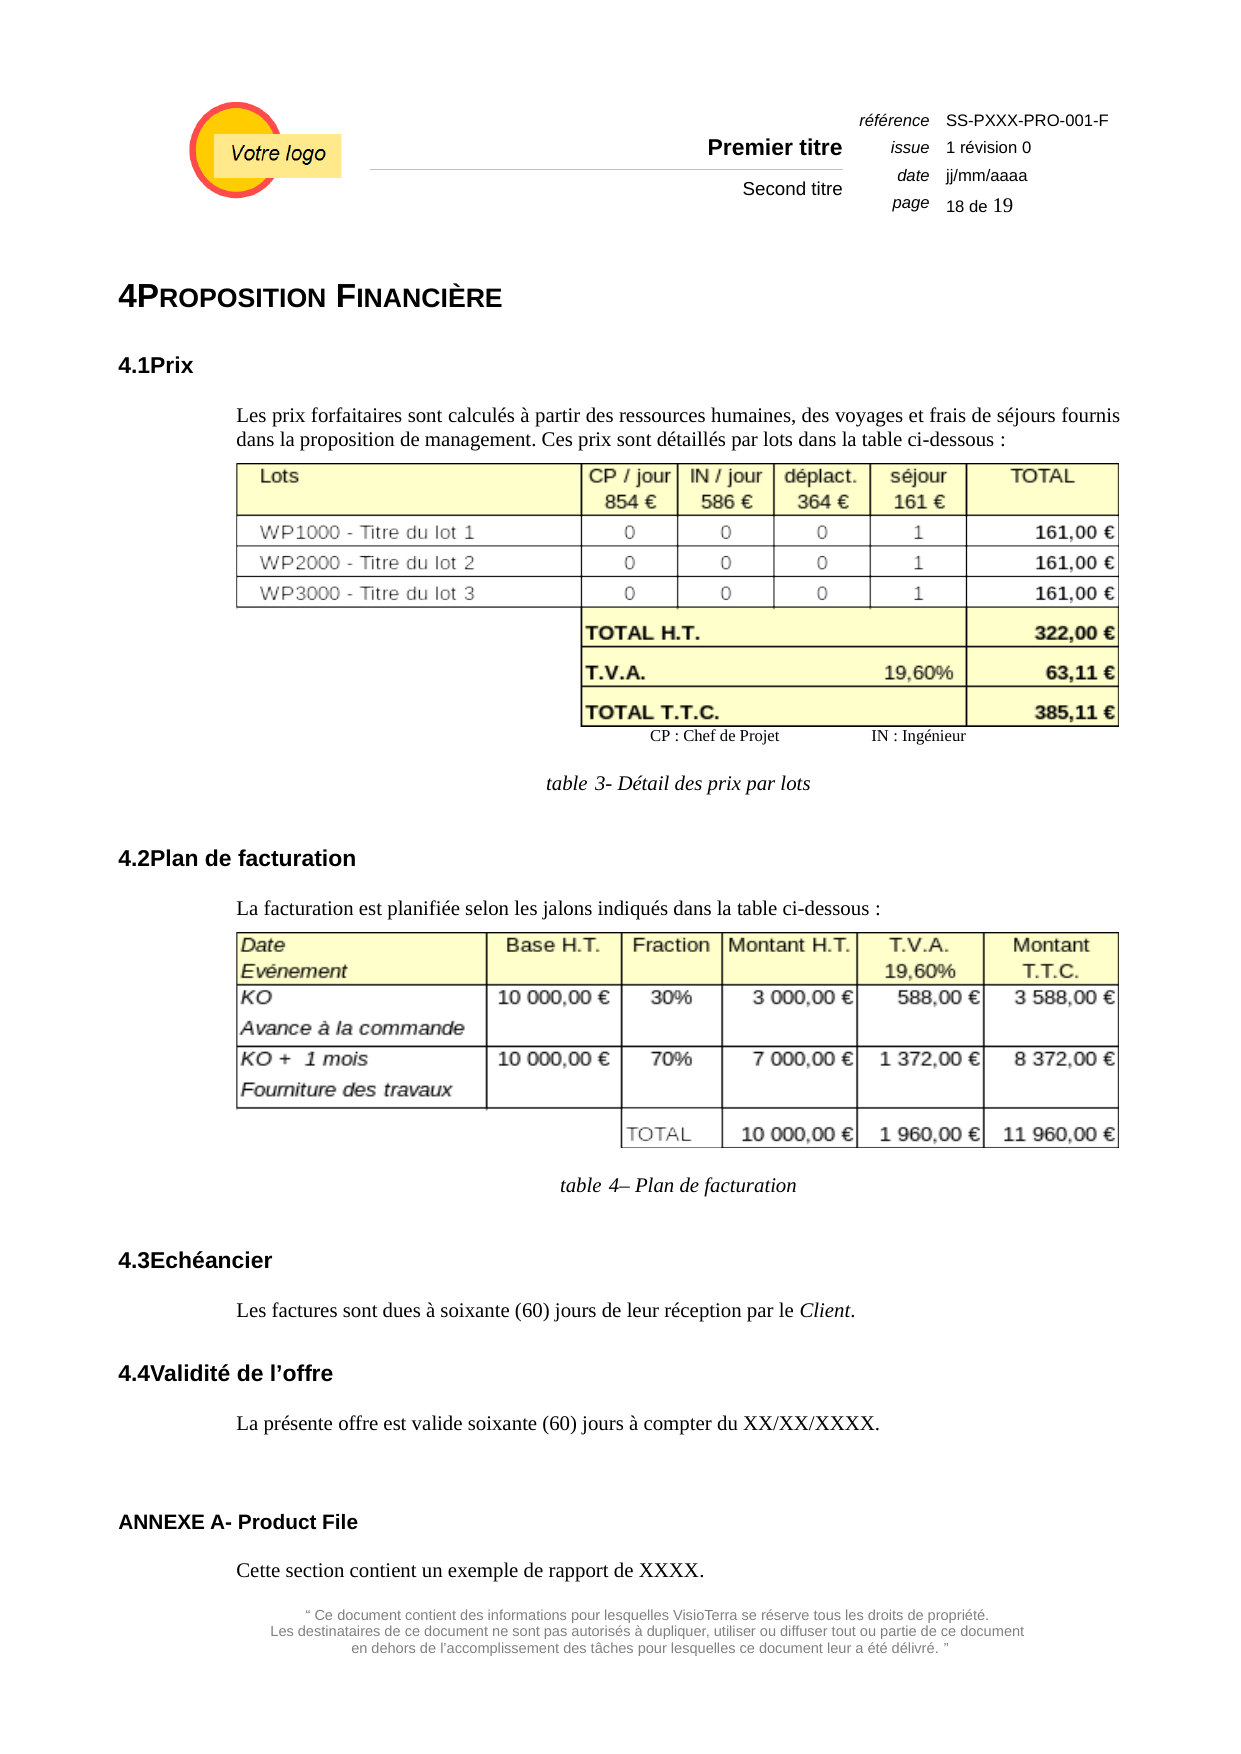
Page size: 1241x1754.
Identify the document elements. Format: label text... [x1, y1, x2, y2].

list – Plan de facturation [236, 1173, 1122, 1197]
subtitle Validité de l’offre [118, 1360, 1122, 1386]
list - Détail des prix par lots [236, 770, 1122, 794]
text La facturation est planifiée selon les jalons indiqués dans la table ci-dessous : [236, 896, 1122, 920]
subtitle Proposition Financière [118, 276, 1122, 314]
list - Product File [118, 1509, 1122, 1533]
subtitle Prix [118, 352, 1122, 378]
text Les prix forfaitaires sont calculés à partir des ressources humaines, des voyages et frais de séjours fournis dans la proposition de management. Ces prix sont détaillés par lots dans la table ci-dessous : [236, 403, 1122, 451]
subtitle Echéancier [118, 1247, 1122, 1273]
text Les factures sont dues à soixante (60) jours de leur réception par le Client. [236, 1298, 1122, 1322]
text CP : Chef de Projet IN : Ingénieur [236, 464, 1122, 745]
text La présente offre est valide soixante (60) jours à compter du XX/XX/XXXX. [236, 1411, 1122, 1435]
subtitle Plan de facturation [118, 844, 1122, 871]
text Cette section contient un exemple de rapport de XXXX. [236, 1558, 1122, 1582]
